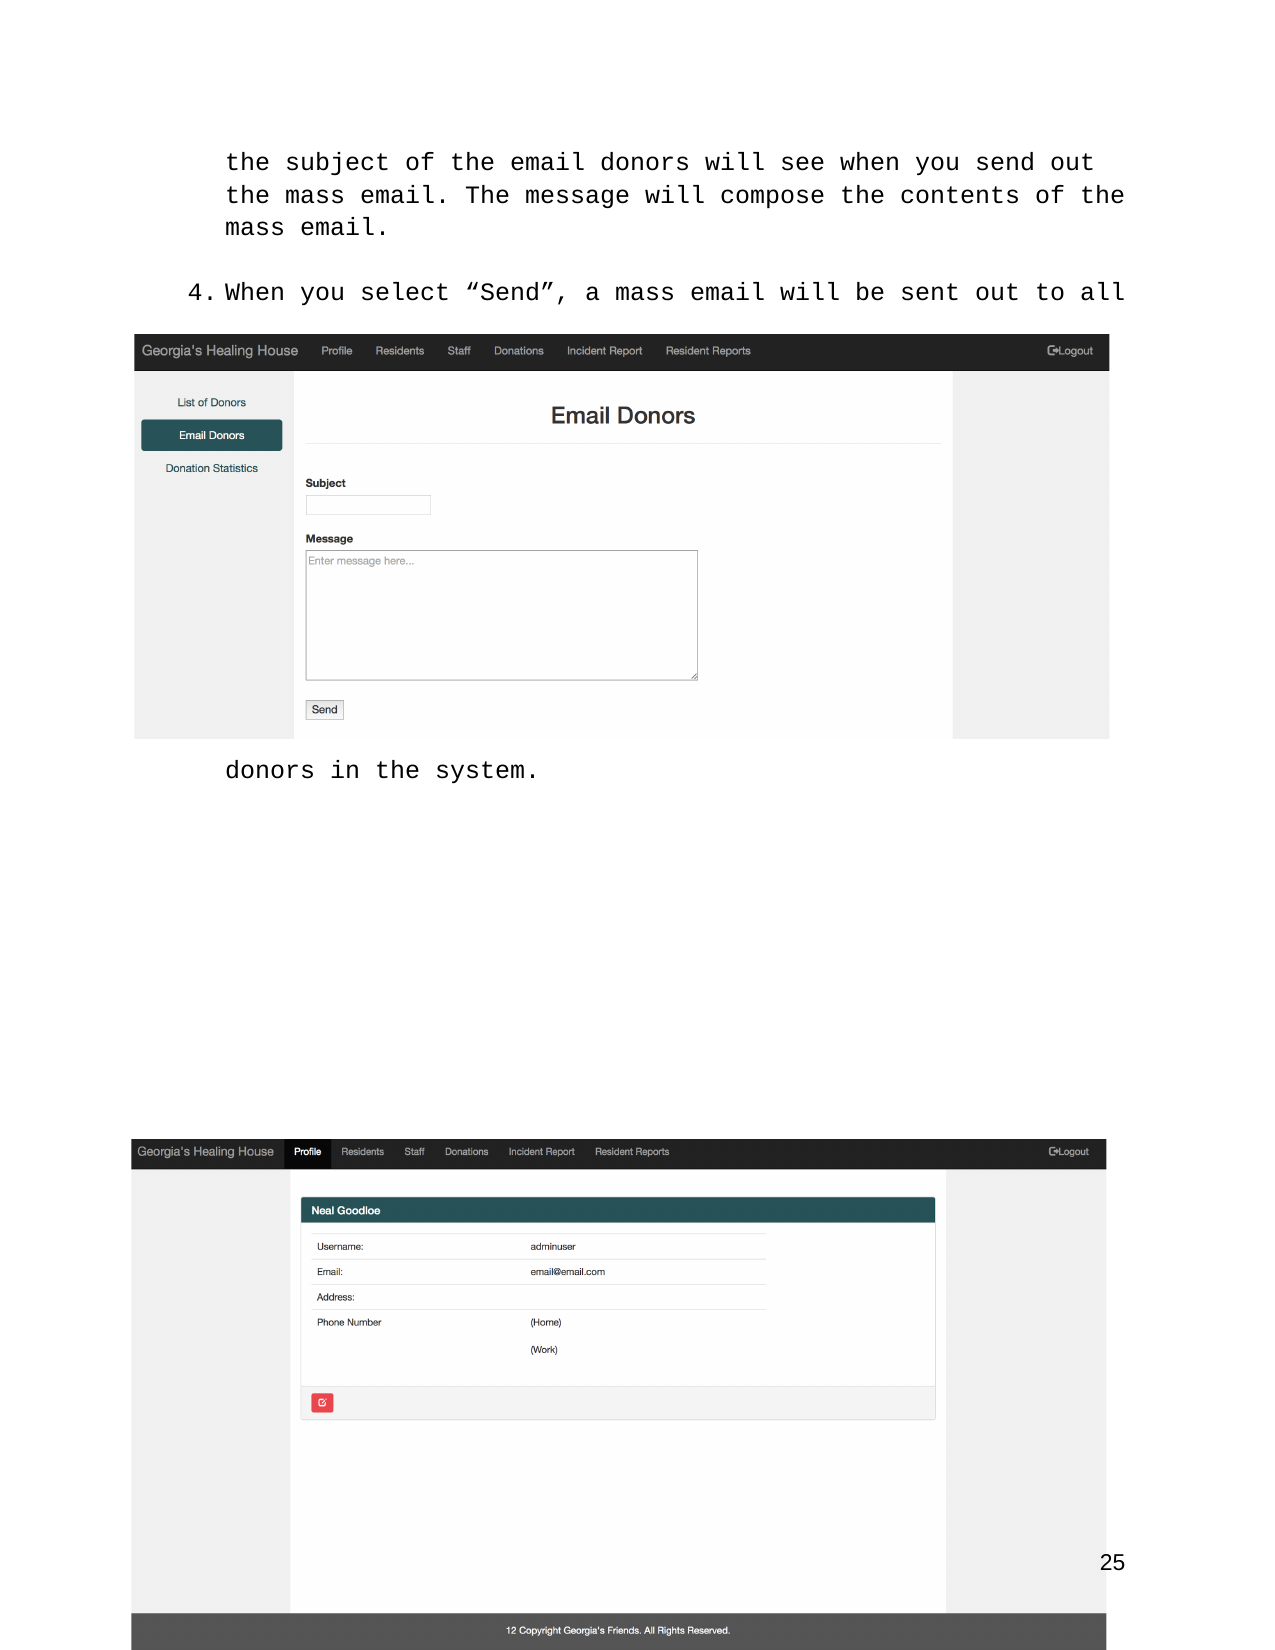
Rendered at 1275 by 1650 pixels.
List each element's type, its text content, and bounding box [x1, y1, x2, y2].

picture [131, 1139, 1107, 1650]
picture [134, 334, 1110, 739]
list When you select “Send”, a mass email will be sent out to all donors in the system. [187, 280, 1125, 786]
list the subject of the email donors will see when you send out the mass email. The message will compose the contents of the mass email. [187, 150, 1125, 243]
